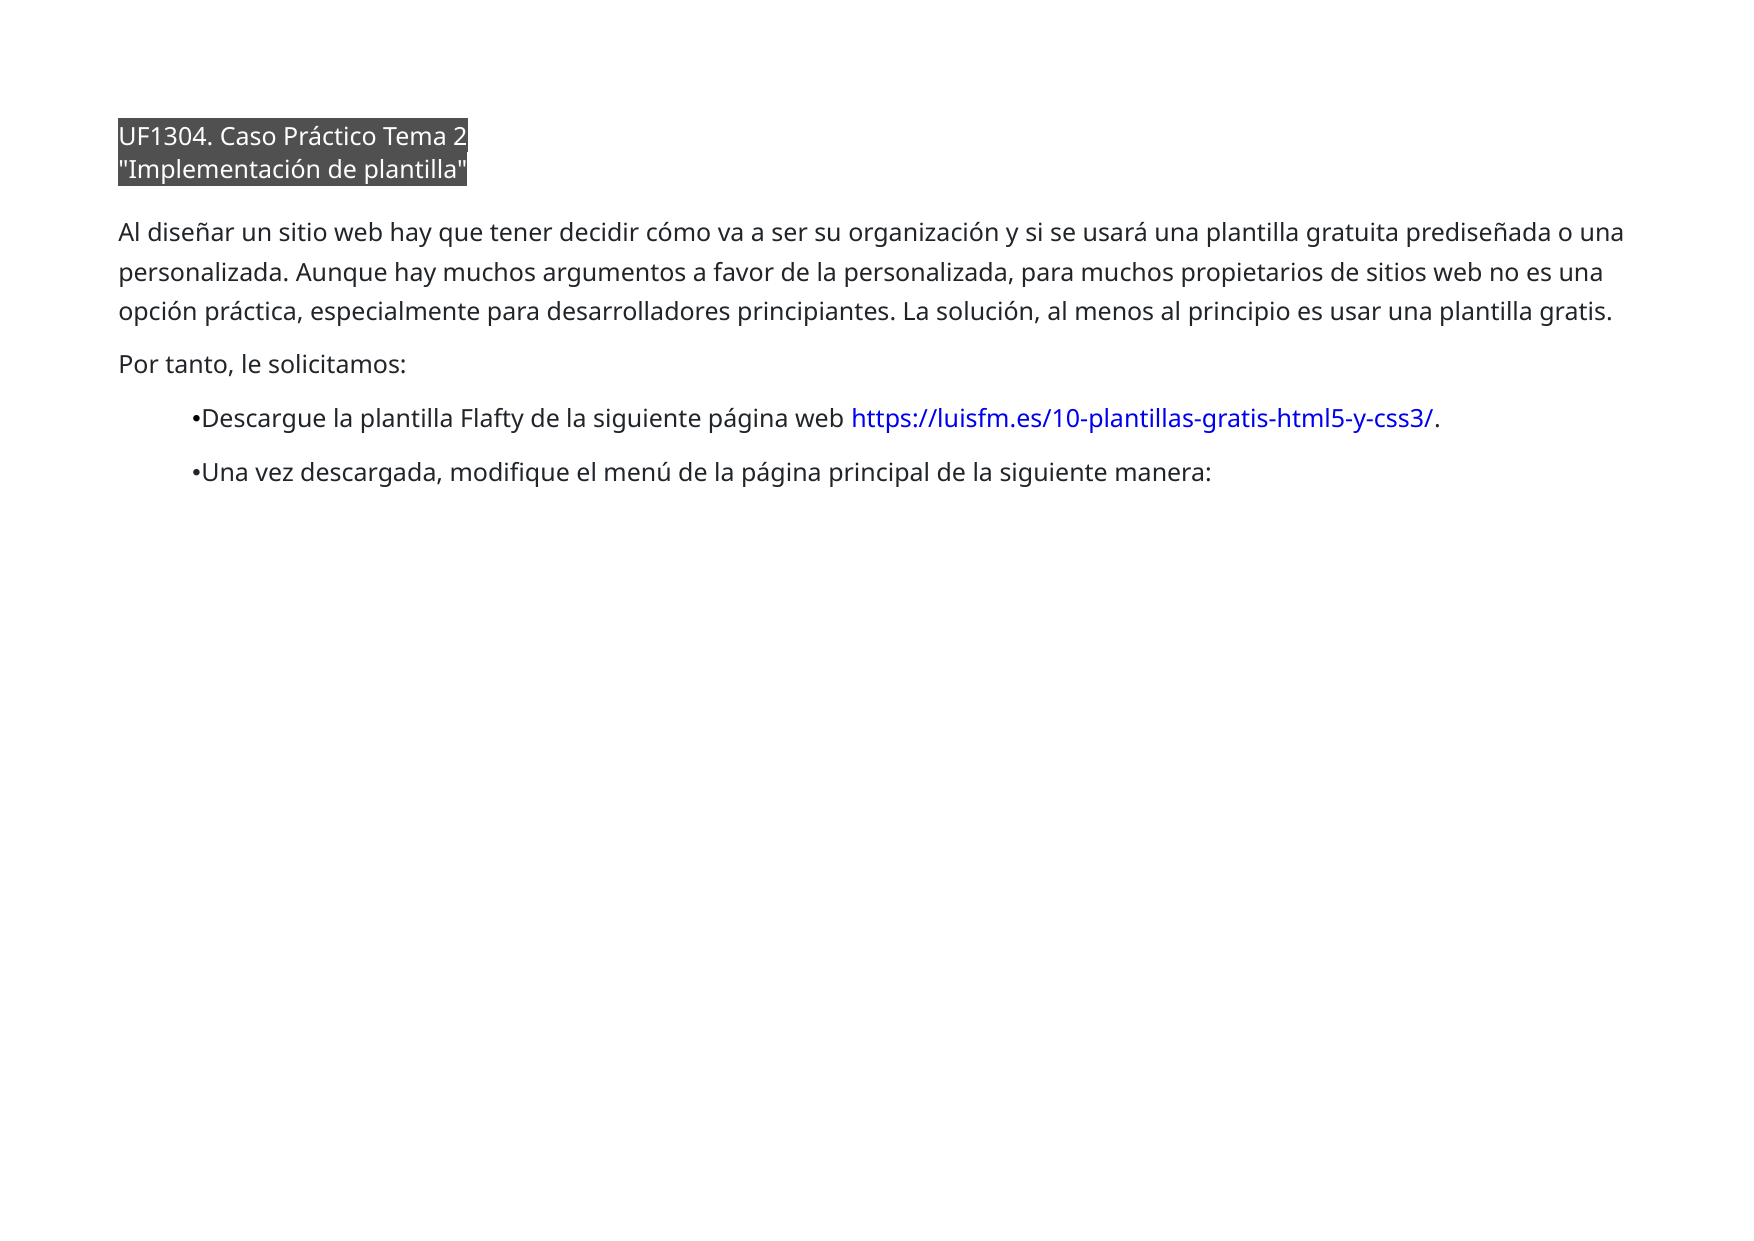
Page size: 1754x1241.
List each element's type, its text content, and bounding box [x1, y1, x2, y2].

text Al diseñar un sitio web hay que tener decidir cómo va a ser su organización y si se usará una plantilla gratuita prediseñada o una personalizada. Aunque hay muchos argumentos a favor de la personalizada, para muchos propietarios de sitios web no es una opción práctica, especialmente para desarrolladores principiantes. La solución, al menos al principio es usar una plantilla gratis. [118, 215, 1636, 327]
text UF1304. Caso Práctico Tema 2 "Implementación de plantilla" [118, 118, 1636, 186]
list Una vez descargada, modifique el menú de la página principal de la siguiente manera: [118, 454, 1636, 489]
list Descargue la plantilla Flafty de la siguiente página web https://luisfm.es/10-plantillas-gratis-html5-y-css3/. [118, 401, 1636, 435]
text Por tanto, le solicitamos: [118, 347, 1636, 381]
